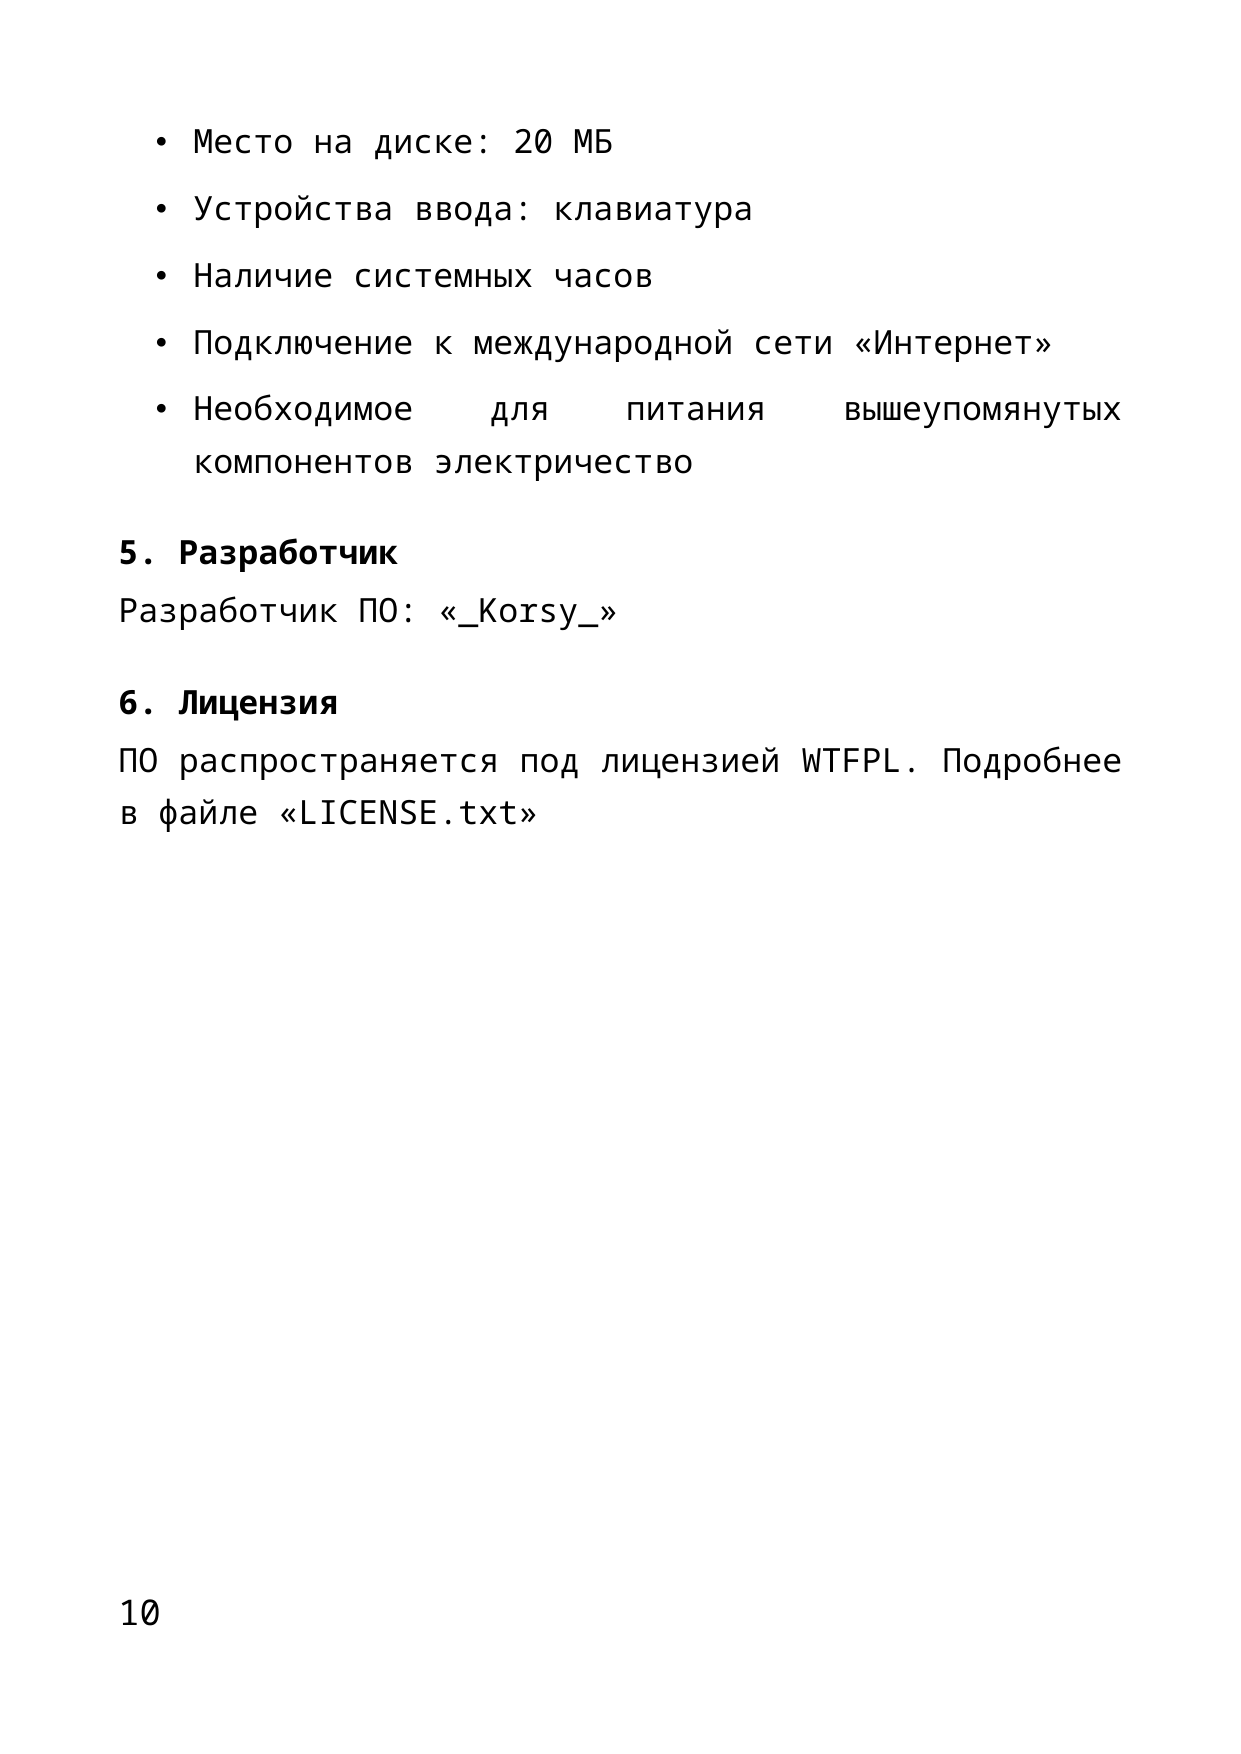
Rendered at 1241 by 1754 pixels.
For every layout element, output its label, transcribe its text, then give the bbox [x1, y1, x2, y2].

list Наличие системных часов [156, 252, 1122, 297]
list Место на диске: 20 МБ [156, 118, 1122, 163]
subtitle 5. Разработчик [118, 529, 1122, 574]
text Разработчик ПО: «_Korsy_» [118, 587, 1122, 632]
list Устройства ввода: клавиатура [156, 185, 1122, 230]
list Подключение к международной сети «Интернет» [156, 318, 1122, 364]
text ПО распространяется под лицензией WTFPL. Подробнее в файле «LICENSE.txt» [118, 737, 1122, 834]
list Необходимое для питания вышеупомянутых компонентов электричество [156, 385, 1122, 483]
subtitle 6. Лицензия [118, 679, 1122, 724]
